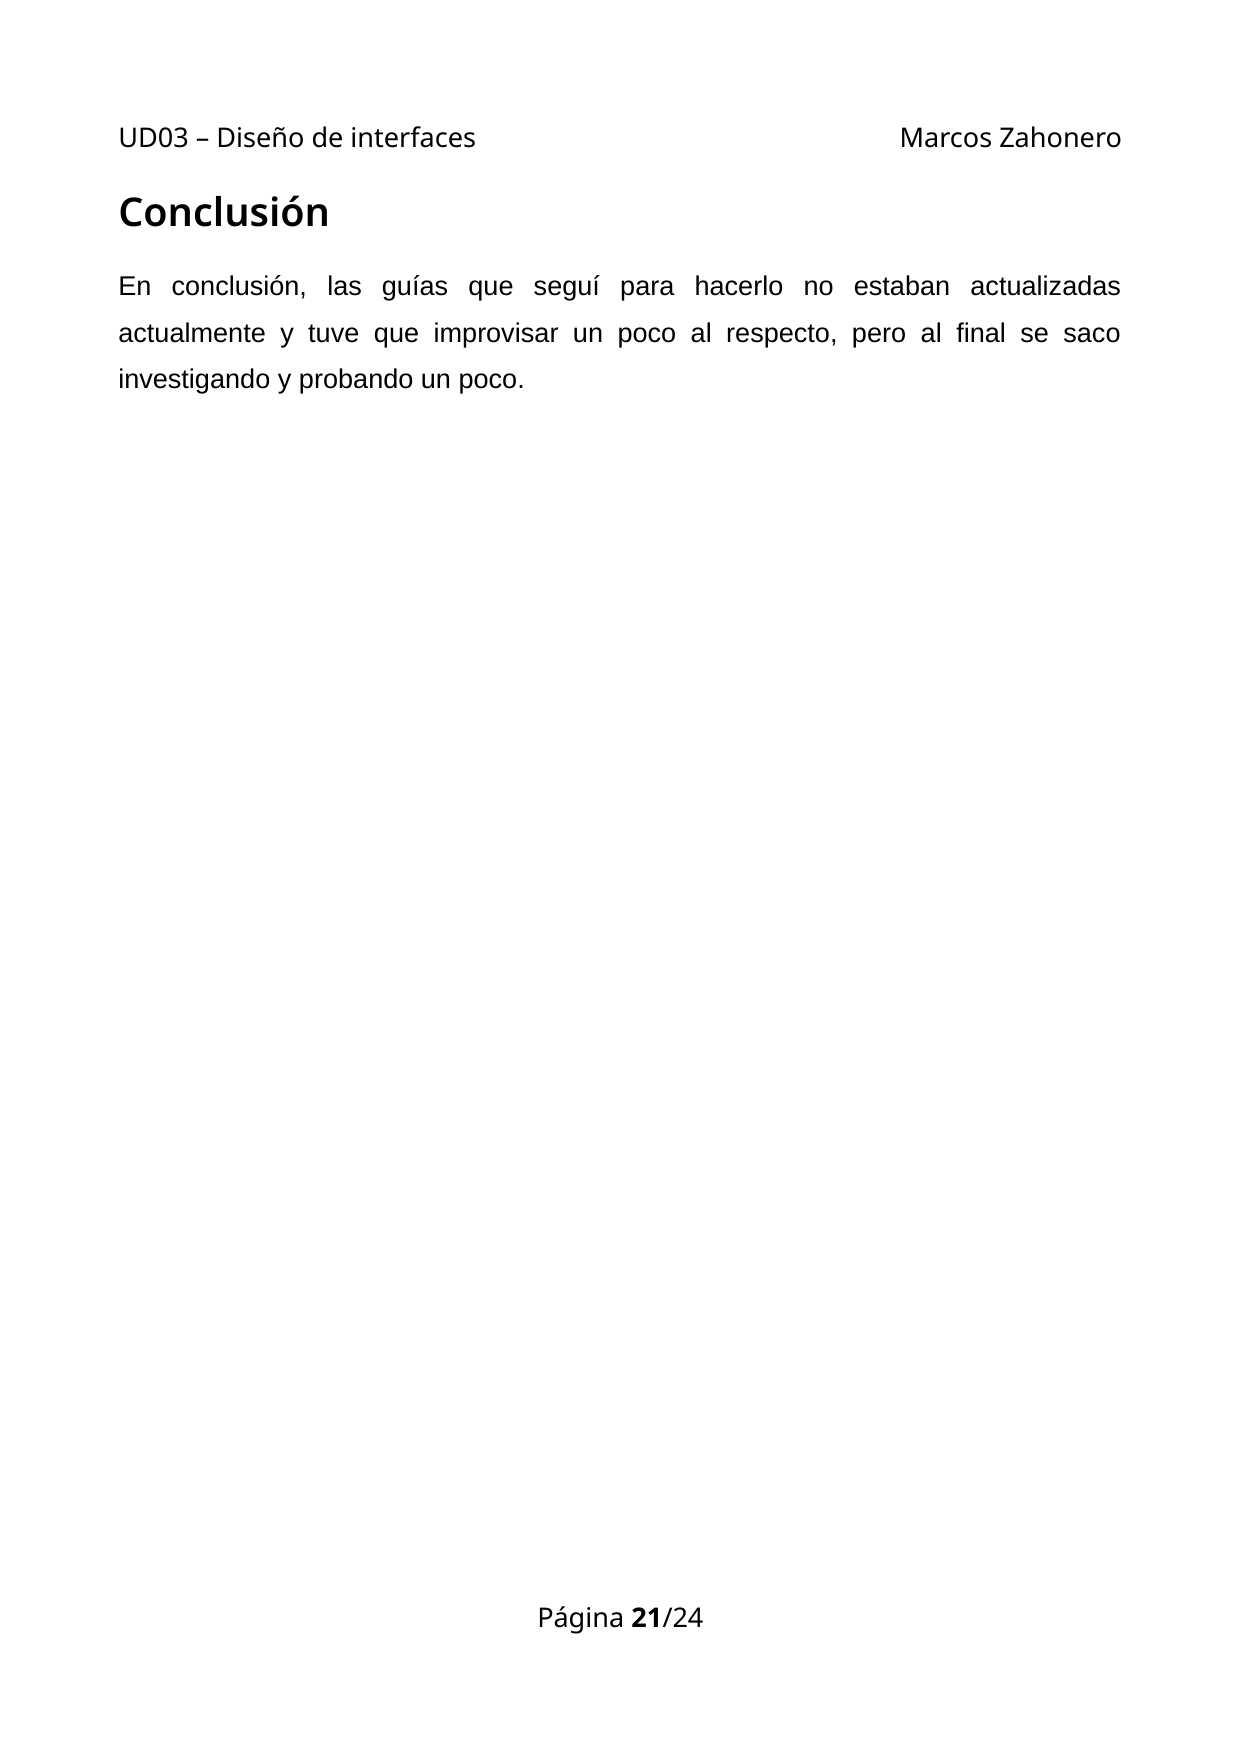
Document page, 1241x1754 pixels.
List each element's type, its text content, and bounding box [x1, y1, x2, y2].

text En conclusión, las guías que seguí para hacerlo no estaban actualizadas actualmente y tuve que improvisar un poco al respecto, pero al final se saco investigando y probando un poco. [118, 270, 1122, 395]
subtitle Conclusión [118, 184, 1122, 238]
